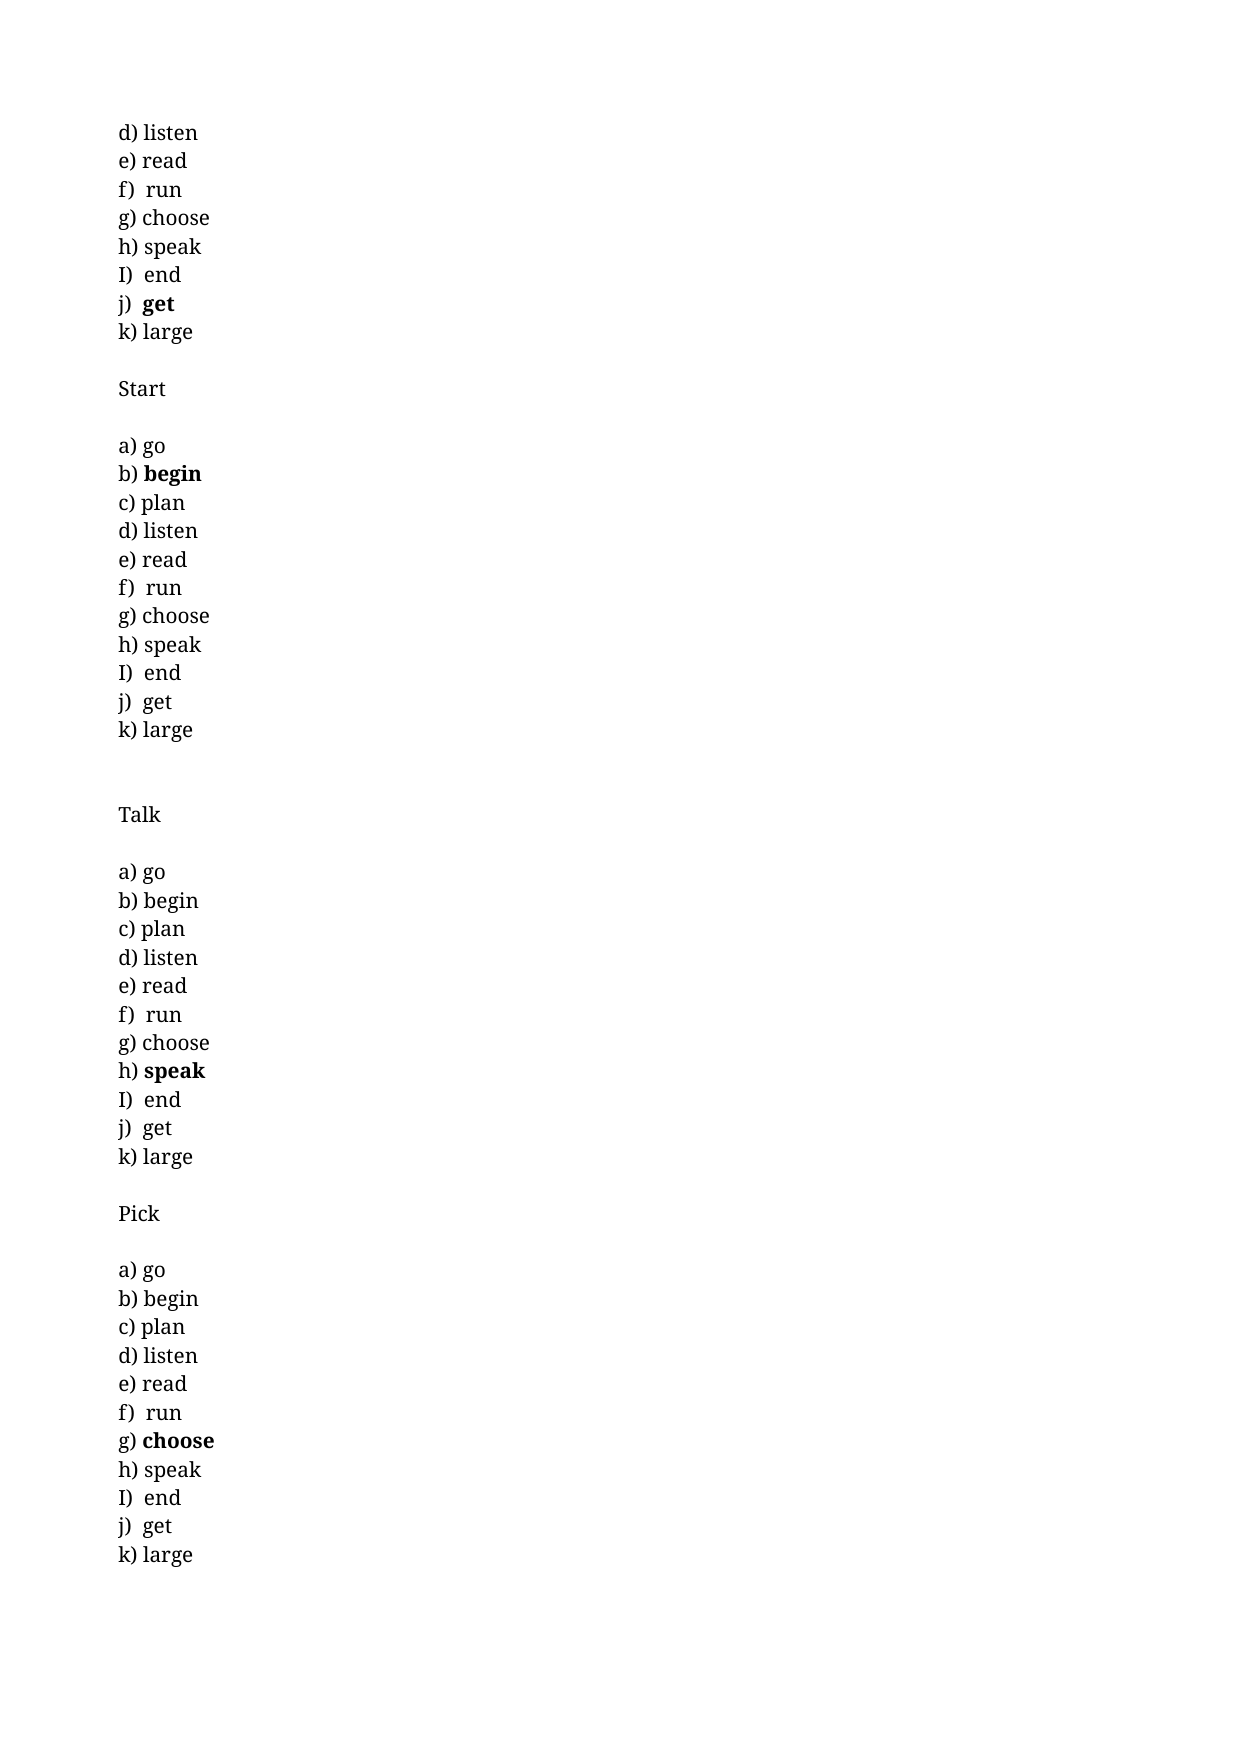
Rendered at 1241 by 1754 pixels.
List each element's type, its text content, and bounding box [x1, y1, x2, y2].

text Talk [118, 801, 1122, 829]
text I) end [118, 1085, 1122, 1113]
text e) read [118, 971, 1122, 1000]
text c) plan [118, 914, 1122, 943]
text I) end [118, 1483, 1122, 1512]
text d) listen [118, 516, 1122, 545]
text a) go [118, 1256, 1122, 1284]
text a) go [118, 431, 1122, 459]
text j) get [118, 687, 1122, 715]
text I) end [118, 658, 1122, 687]
text b) begin [118, 886, 1122, 914]
text Start [118, 374, 1122, 402]
text c) plan [118, 488, 1122, 516]
text Pick [118, 1199, 1122, 1227]
text g) choose [118, 602, 1122, 630]
text h) speak [118, 232, 1122, 260]
text k) large [118, 317, 1122, 346]
text d) listen [118, 1341, 1122, 1369]
text g) choose [118, 203, 1122, 232]
text d) listen [118, 118, 1122, 147]
text h) speak [118, 1057, 1122, 1085]
text h) speak [118, 630, 1122, 658]
text g) choose [118, 1426, 1122, 1455]
text j) get [118, 1113, 1122, 1142]
text k) large [118, 1142, 1122, 1170]
text f) run [118, 175, 1122, 203]
text k) large [118, 1540, 1122, 1568]
text h) speak [118, 1455, 1122, 1483]
text e) read [118, 1369, 1122, 1398]
text e) read [118, 545, 1122, 573]
text I) end [118, 260, 1122, 289]
text d) listen [118, 943, 1122, 971]
text f) run [118, 573, 1122, 602]
text b) begin [118, 1284, 1122, 1312]
text f) run [118, 1000, 1122, 1028]
text f) run [118, 1398, 1122, 1426]
text k) large [118, 715, 1122, 744]
text j) get [118, 289, 1122, 317]
text g) choose [118, 1028, 1122, 1057]
text j) get [118, 1512, 1122, 1540]
text e) read [118, 147, 1122, 175]
text a) go [118, 857, 1122, 886]
text c) plan [118, 1312, 1122, 1341]
text b) begin [118, 459, 1122, 488]
